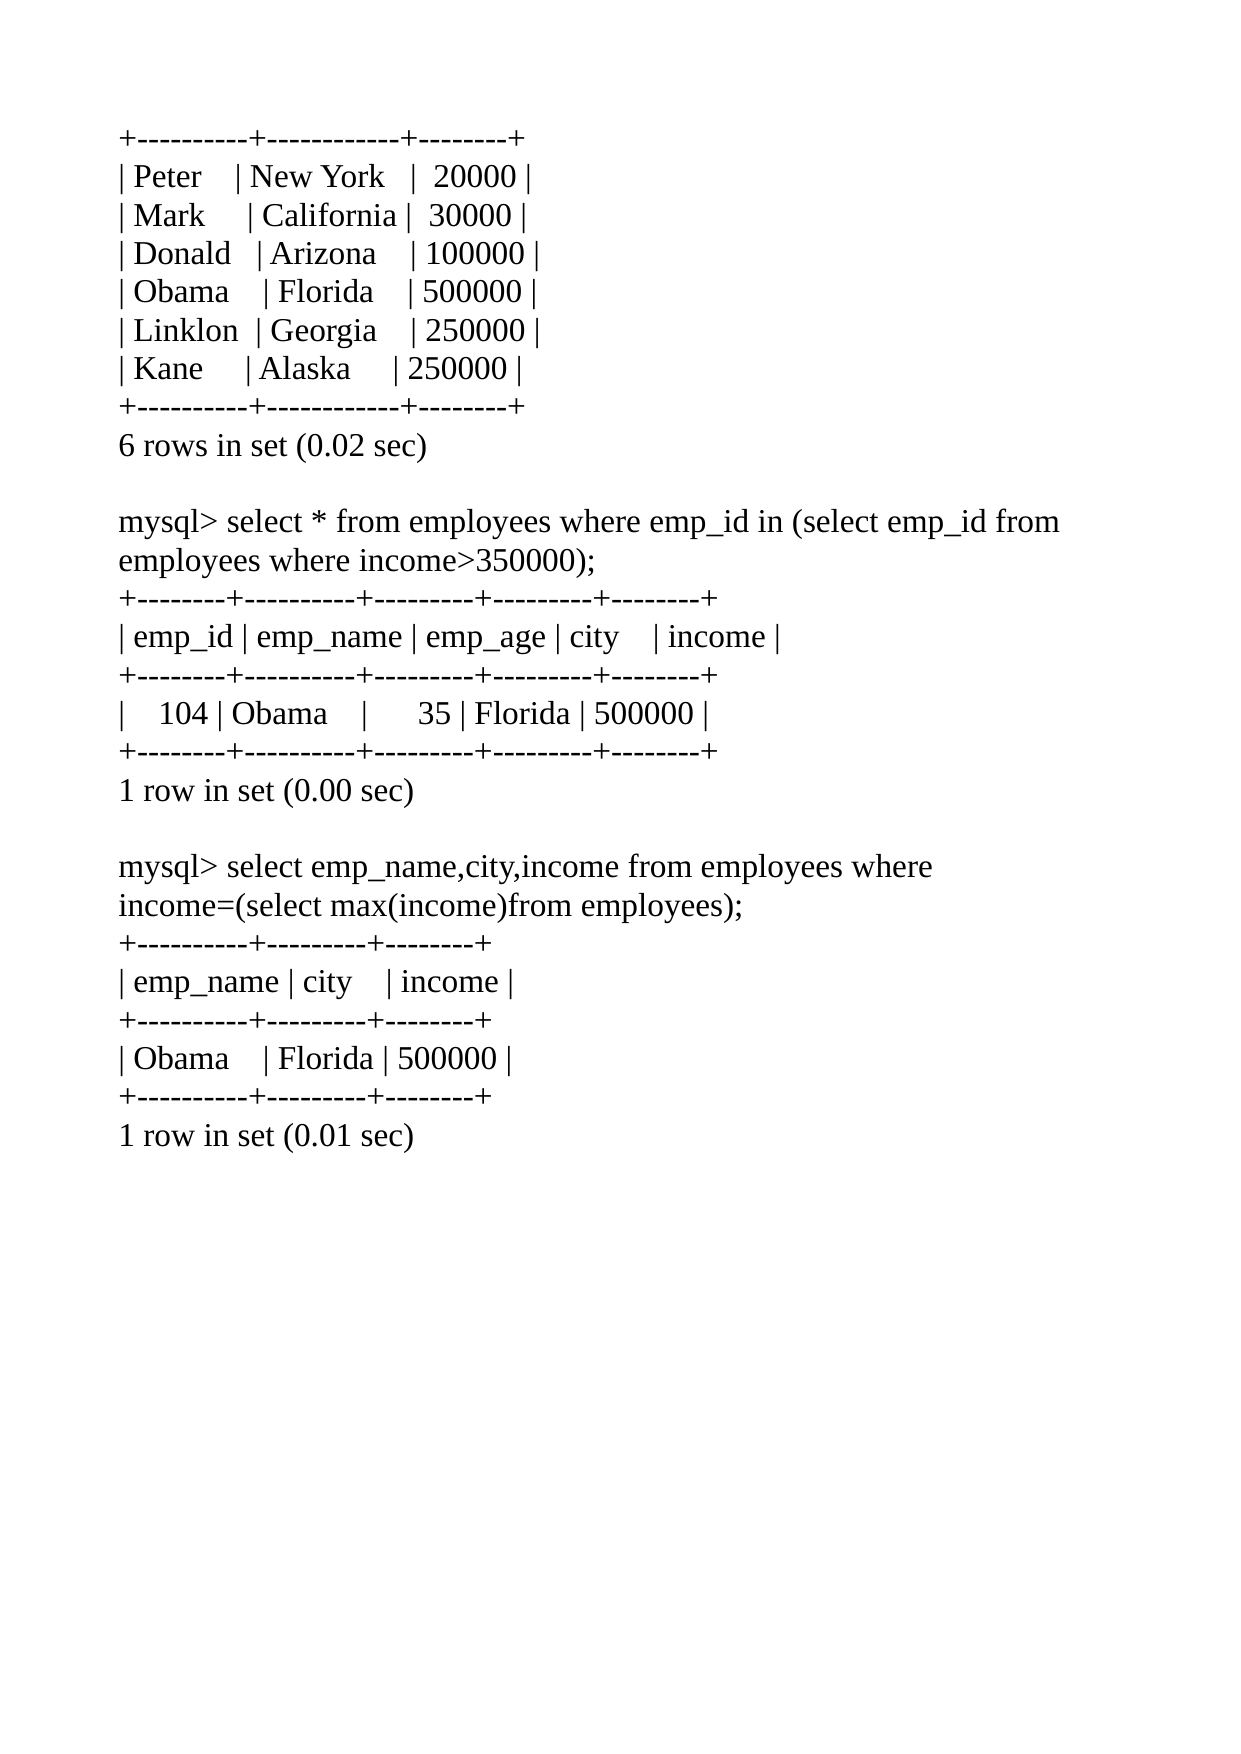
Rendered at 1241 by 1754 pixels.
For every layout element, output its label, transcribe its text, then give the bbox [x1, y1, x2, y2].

text +--------+----------+---------+---------+--------+ [118, 731, 1122, 770]
text | Kane | Alaska | 250000 | [118, 348, 1122, 386]
text | emp_id | emp_name | emp_age | city | income | [118, 616, 1122, 655]
text +--------+----------+---------+---------+--------+ [118, 655, 1122, 693]
text | Mark | California | 30000 | [118, 195, 1122, 233]
text +----------+---------+--------+ [118, 923, 1122, 961]
text | Peter | New York | 20000 | [118, 156, 1122, 195]
text | Linklon | Georgia | 250000 | [118, 310, 1122, 348]
text +--------+----------+---------+---------+--------+ [118, 578, 1122, 616]
text +----------+---------+--------+ [118, 1076, 1122, 1115]
text | Donald | Arizona | 100000 | [118, 233, 1122, 271]
text | 104 | Obama | 35 | Florida | 500000 | [118, 693, 1122, 731]
text 1 row in set (0.00 sec) [118, 770, 1122, 808]
text +----------+------------+--------+ [118, 118, 1122, 156]
text mysql> select * from employees where emp_id in (select emp_id from employees where income>350000); [118, 501, 1122, 578]
text 1 row in set (0.01 sec) [118, 1115, 1122, 1153]
text | emp_name | city | income | [118, 961, 1122, 1000]
text +----------+------------+--------+ [118, 386, 1122, 425]
text | Obama | Florida | 500000 | [118, 271, 1122, 310]
text mysql> select emp_name,city,income from employees where income=(select max(income)from employees); [118, 846, 1122, 923]
text +----------+---------+--------+ [118, 1000, 1122, 1038]
text 6 rows in set (0.02 sec) [118, 425, 1122, 463]
text | Obama | Florida | 500000 | [118, 1038, 1122, 1076]
